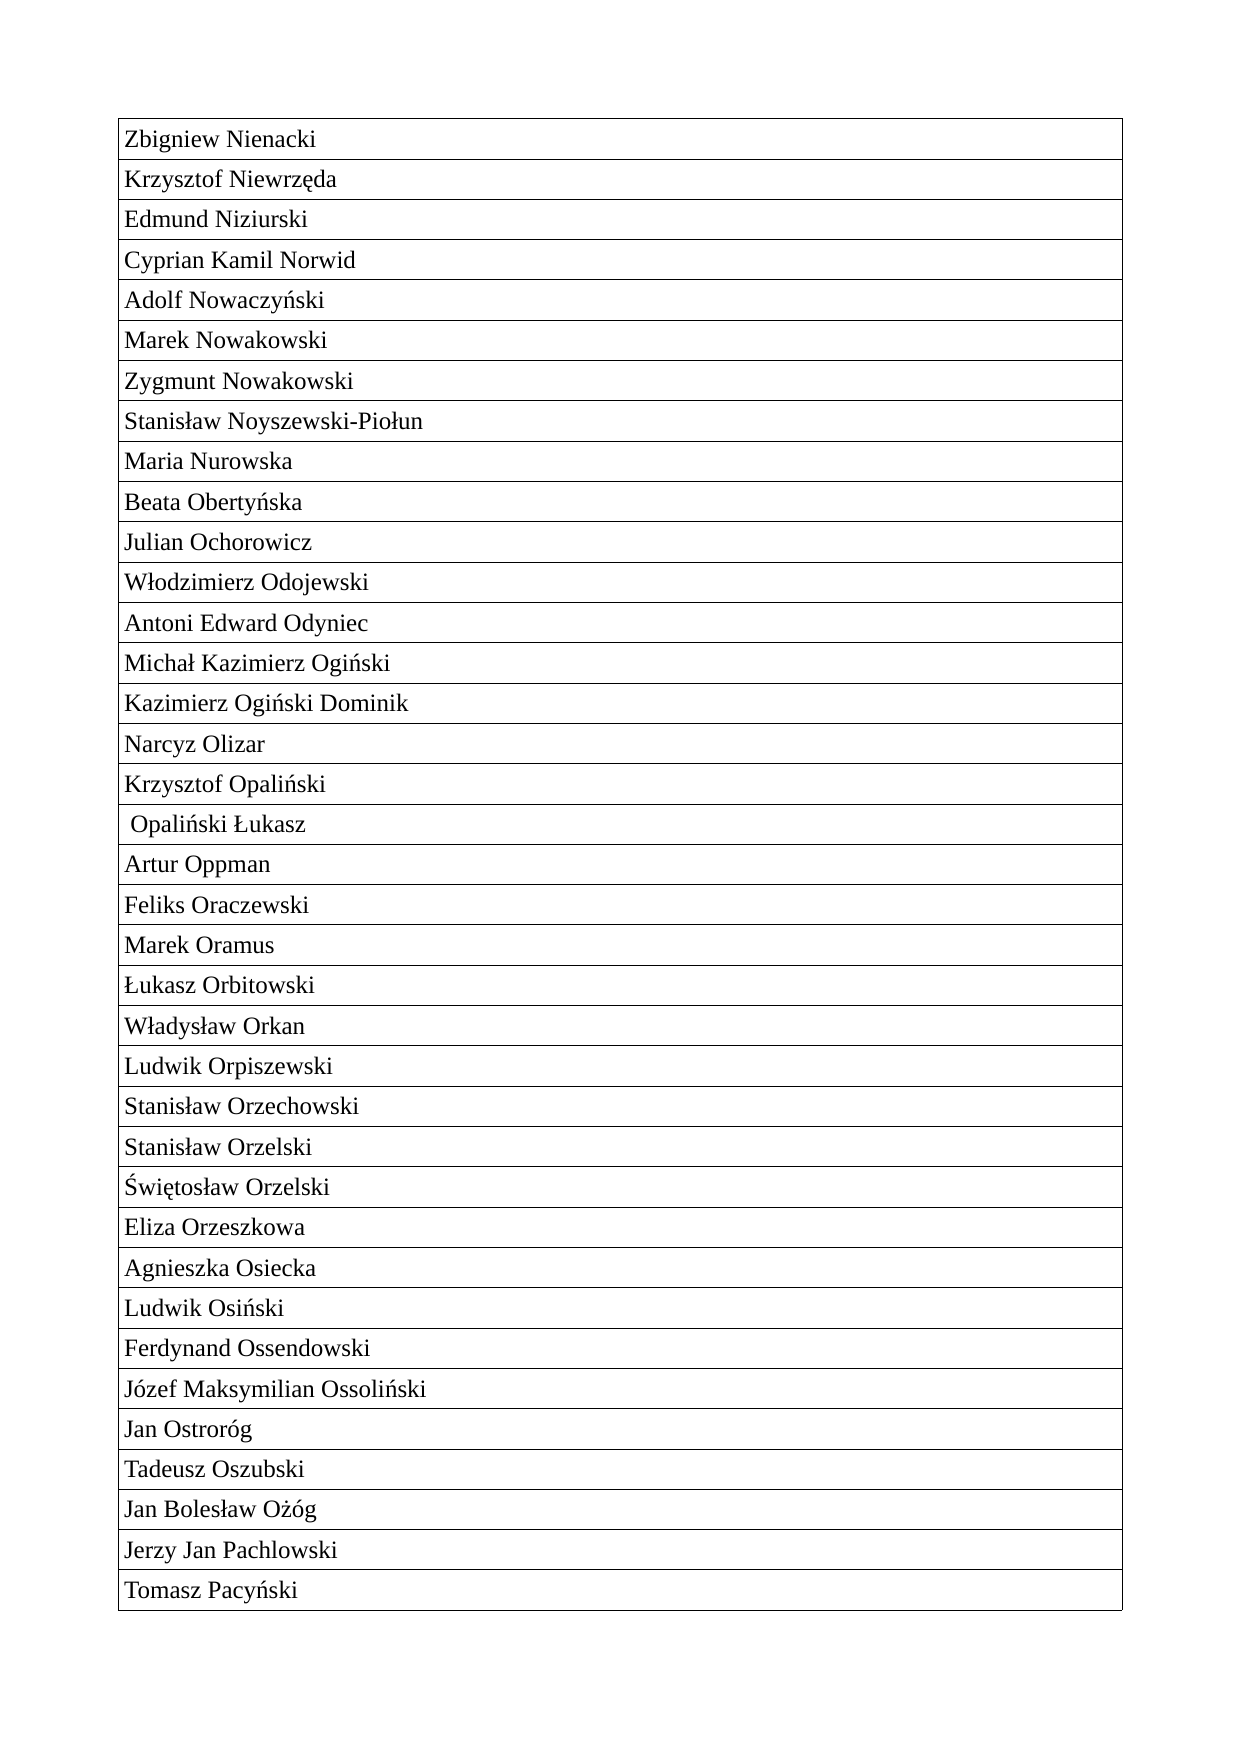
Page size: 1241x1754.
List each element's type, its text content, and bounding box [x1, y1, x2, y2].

table_cell [620, 1046, 1122, 1086]
table_cell Krzysztof Opaliński [119, 764, 620, 803]
table_cell [620, 482, 1122, 521]
table_cell Beata Obertyńska [119, 482, 620, 521]
table_cell [620, 401, 1122, 441]
table_cell Jan Ostroróg [119, 1409, 620, 1448]
table_cell [620, 925, 1122, 965]
table_cell Michał Kazimierz Ogiński [119, 643, 620, 682]
table_cell Adolf Nowaczyński [119, 280, 620, 320]
table_cell [620, 1450, 1122, 1489]
table_cell Józef Maksymilian Ossoliński [119, 1369, 620, 1408]
table_cell Zygmunt Nowakowski [119, 361, 620, 400]
table_cell [620, 1006, 1122, 1045]
table_cell [620, 885, 1122, 924]
table_cell [620, 522, 1122, 562]
table_cell Tadeusz Oszubski [119, 1450, 620, 1489]
table_cell [620, 1490, 1122, 1529]
table_cell Marek Nowakowski [119, 321, 620, 360]
table_cell [620, 280, 1122, 320]
table_cell Opaliński Łukasz [119, 805, 620, 844]
table_cell Marek Oramus [119, 925, 620, 965]
table_cell [620, 1530, 1122, 1569]
table_cell [620, 1288, 1122, 1327]
table_cell Julian Ochorowicz [119, 522, 620, 562]
table_cell Zbigniew Nienacki [119, 119, 620, 158]
table_cell [620, 1208, 1122, 1247]
table_cell Eliza Orzeszkowa [119, 1208, 620, 1247]
table_cell Stanisław Orzechowski [119, 1087, 620, 1126]
table_cell Kazimierz Ogiński Dominik [119, 684, 620, 723]
table_cell Tomasz Pacyński [119, 1570, 620, 1610]
table_cell [620, 1248, 1122, 1287]
table_cell Agnieszka Osiecka [119, 1248, 620, 1287]
table_cell [620, 966, 1122, 1005]
table_cell Władysław Orkan [119, 1006, 620, 1045]
table_cell Ludwik Osiński [119, 1288, 620, 1327]
table_cell Cyprian Kamil Norwid [119, 240, 620, 279]
table_cell [620, 361, 1122, 400]
table_cell [620, 643, 1122, 682]
table_cell Artur Oppman [119, 845, 620, 884]
table_cell [620, 240, 1122, 279]
table_cell Łukasz Orbitowski [119, 966, 620, 1005]
table_cell Edmund Niziurski [119, 200, 620, 239]
table_cell [620, 603, 1122, 642]
table_cell Feliks Oraczewski [119, 885, 620, 924]
table_cell [620, 1167, 1122, 1207]
table_cell [620, 684, 1122, 723]
table_cell [620, 321, 1122, 360]
table_cell [620, 764, 1122, 803]
table_cell [620, 119, 1122, 158]
table_cell [620, 1570, 1122, 1610]
table_cell Krzysztof Niewrzęda [119, 160, 620, 199]
table_cell Stanisław Orzelski [119, 1127, 620, 1166]
table_cell [620, 160, 1122, 199]
table_cell Włodzimierz Odojewski [119, 563, 620, 602]
table_cell Jerzy Jan Pachlowski [119, 1530, 620, 1569]
table_cell [620, 1369, 1122, 1408]
table_cell [620, 1127, 1122, 1166]
table_cell [620, 805, 1122, 844]
table_cell [620, 1087, 1122, 1126]
table_cell Maria Nurowska [119, 442, 620, 481]
table_cell [620, 442, 1122, 481]
table_cell Jan Bolesław Ożóg [119, 1490, 620, 1529]
table_cell Ferdynand Ossendowski [119, 1329, 620, 1368]
table_cell [620, 1409, 1122, 1448]
table_cell Ludwik Orpiszewski [119, 1046, 620, 1086]
table_cell [620, 724, 1122, 763]
table_cell [620, 563, 1122, 602]
table_cell [620, 1329, 1122, 1368]
table_cell Stanisław Noyszewski-Piołun [119, 401, 620, 441]
table_cell [620, 200, 1122, 239]
table_cell Antoni Edward Odyniec [119, 603, 620, 642]
table_cell [620, 845, 1122, 884]
table_cell Świętosław Orzelski [119, 1167, 620, 1207]
table_cell Narcyz Olizar [119, 724, 620, 763]
